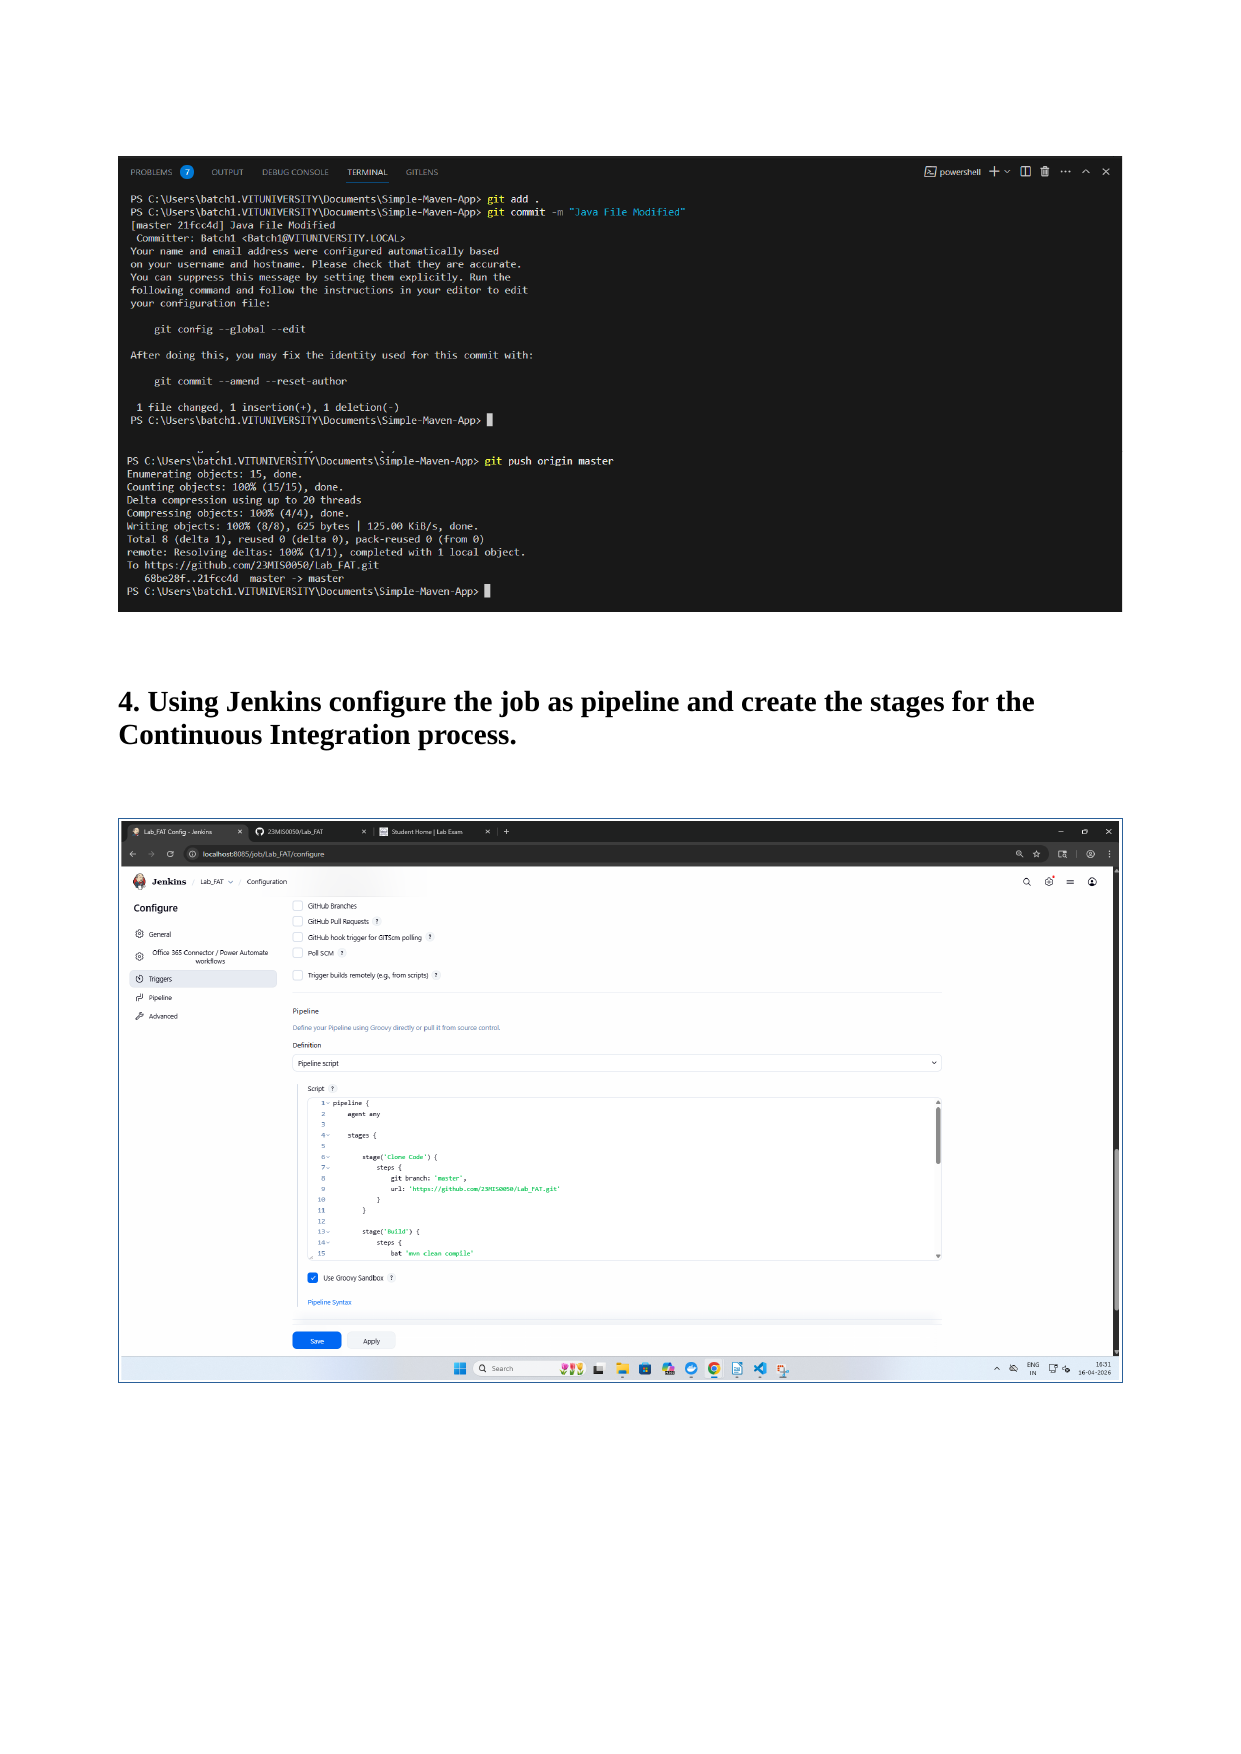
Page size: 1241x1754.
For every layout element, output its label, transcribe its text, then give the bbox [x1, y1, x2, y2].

text 4. Using Jenkins configure the job as pipeline and create the stages for the Continuous Integration process. [118, 684, 1122, 751]
picture [121, 821, 1119, 1380]
picture [118, 156, 1123, 612]
